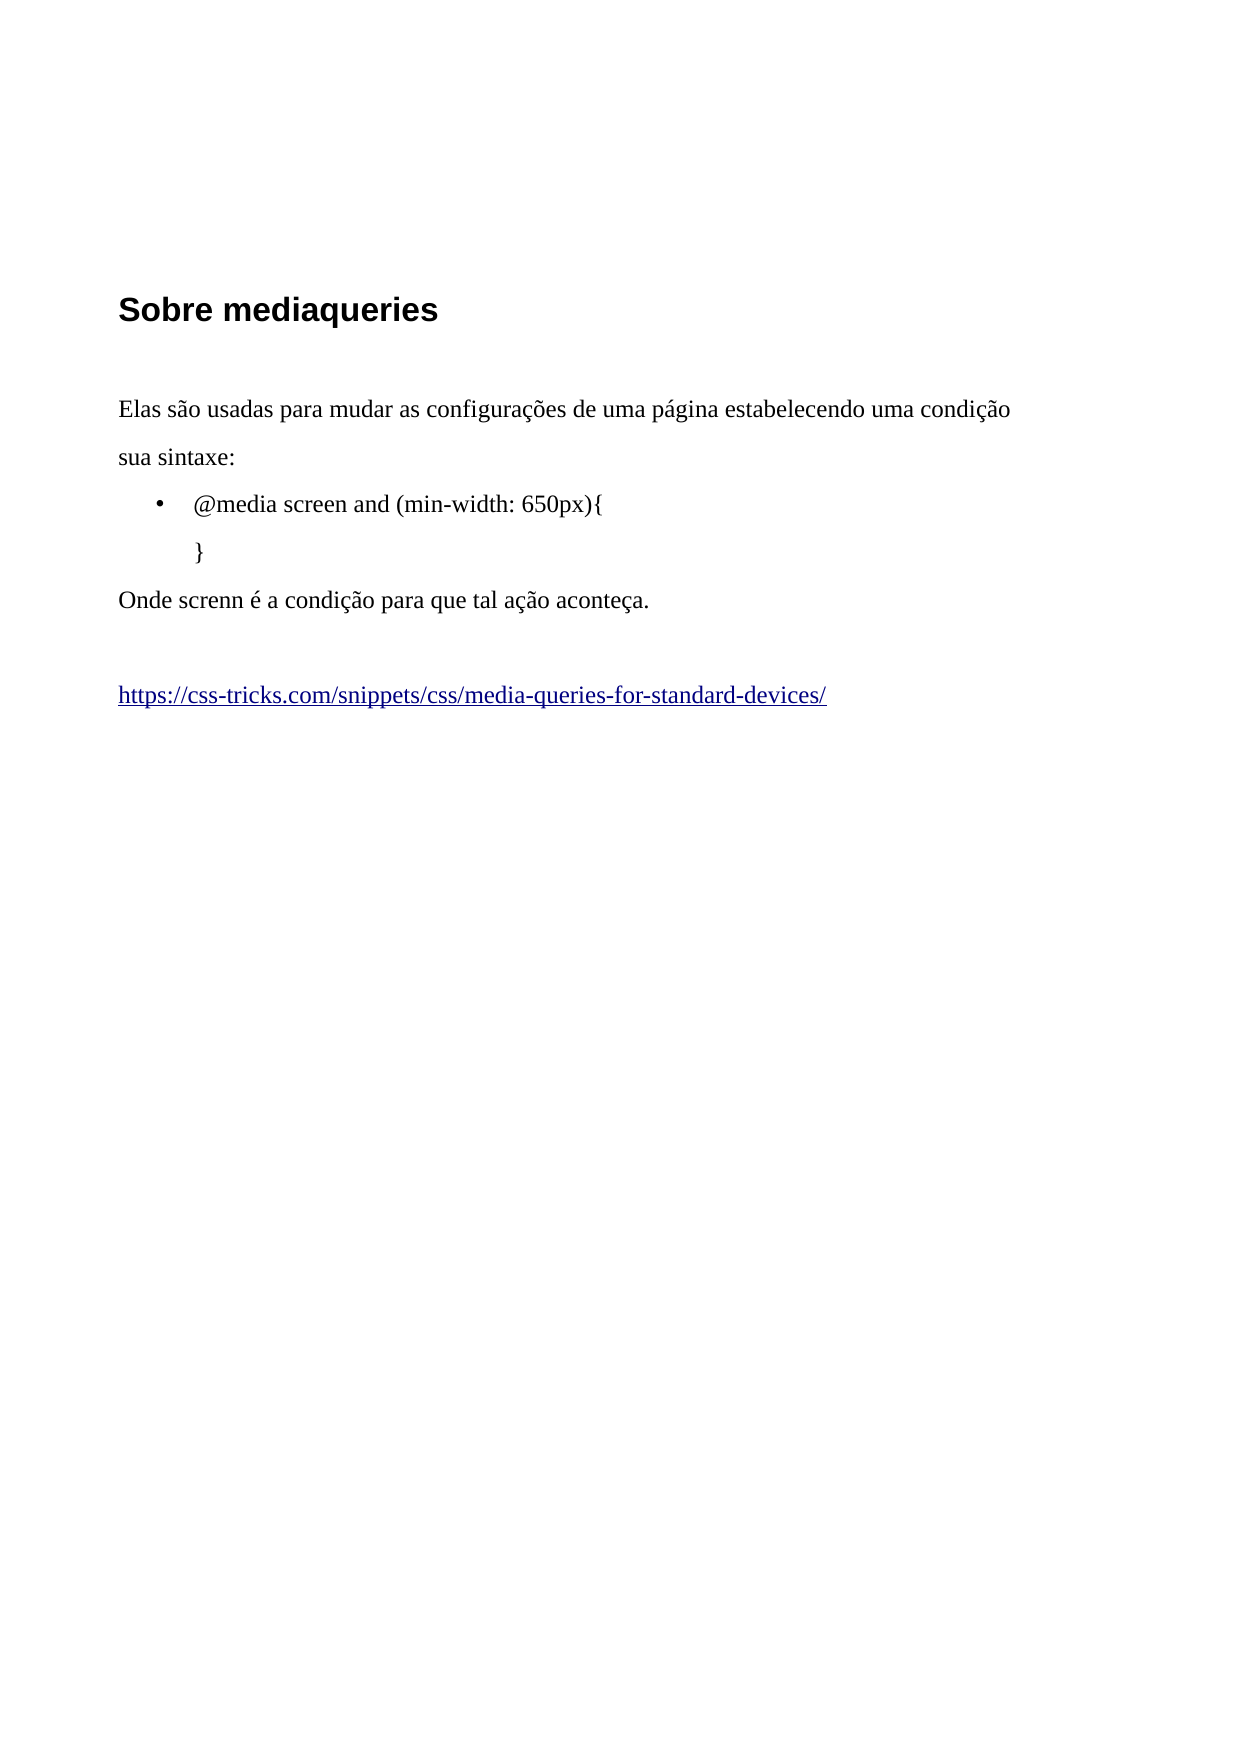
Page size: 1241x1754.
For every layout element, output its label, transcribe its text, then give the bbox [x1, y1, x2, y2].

list @media screen and (min-width: 650px){ [156, 489, 1122, 518]
text Onde screnn é a condição para que tal ação aconteça. [118, 585, 1122, 613]
list } [156, 537, 1122, 566]
subtitle Sobre mediaqueries [118, 290, 1122, 329]
text https://css-tricks.com/snippets/css/media-queries-for-standard-devices/ [118, 680, 1122, 709]
text sua sintaxe: [118, 442, 1122, 471]
text Elas são usadas para mudar as configurações de uma página estabelecendo uma condição [118, 394, 1122, 423]
